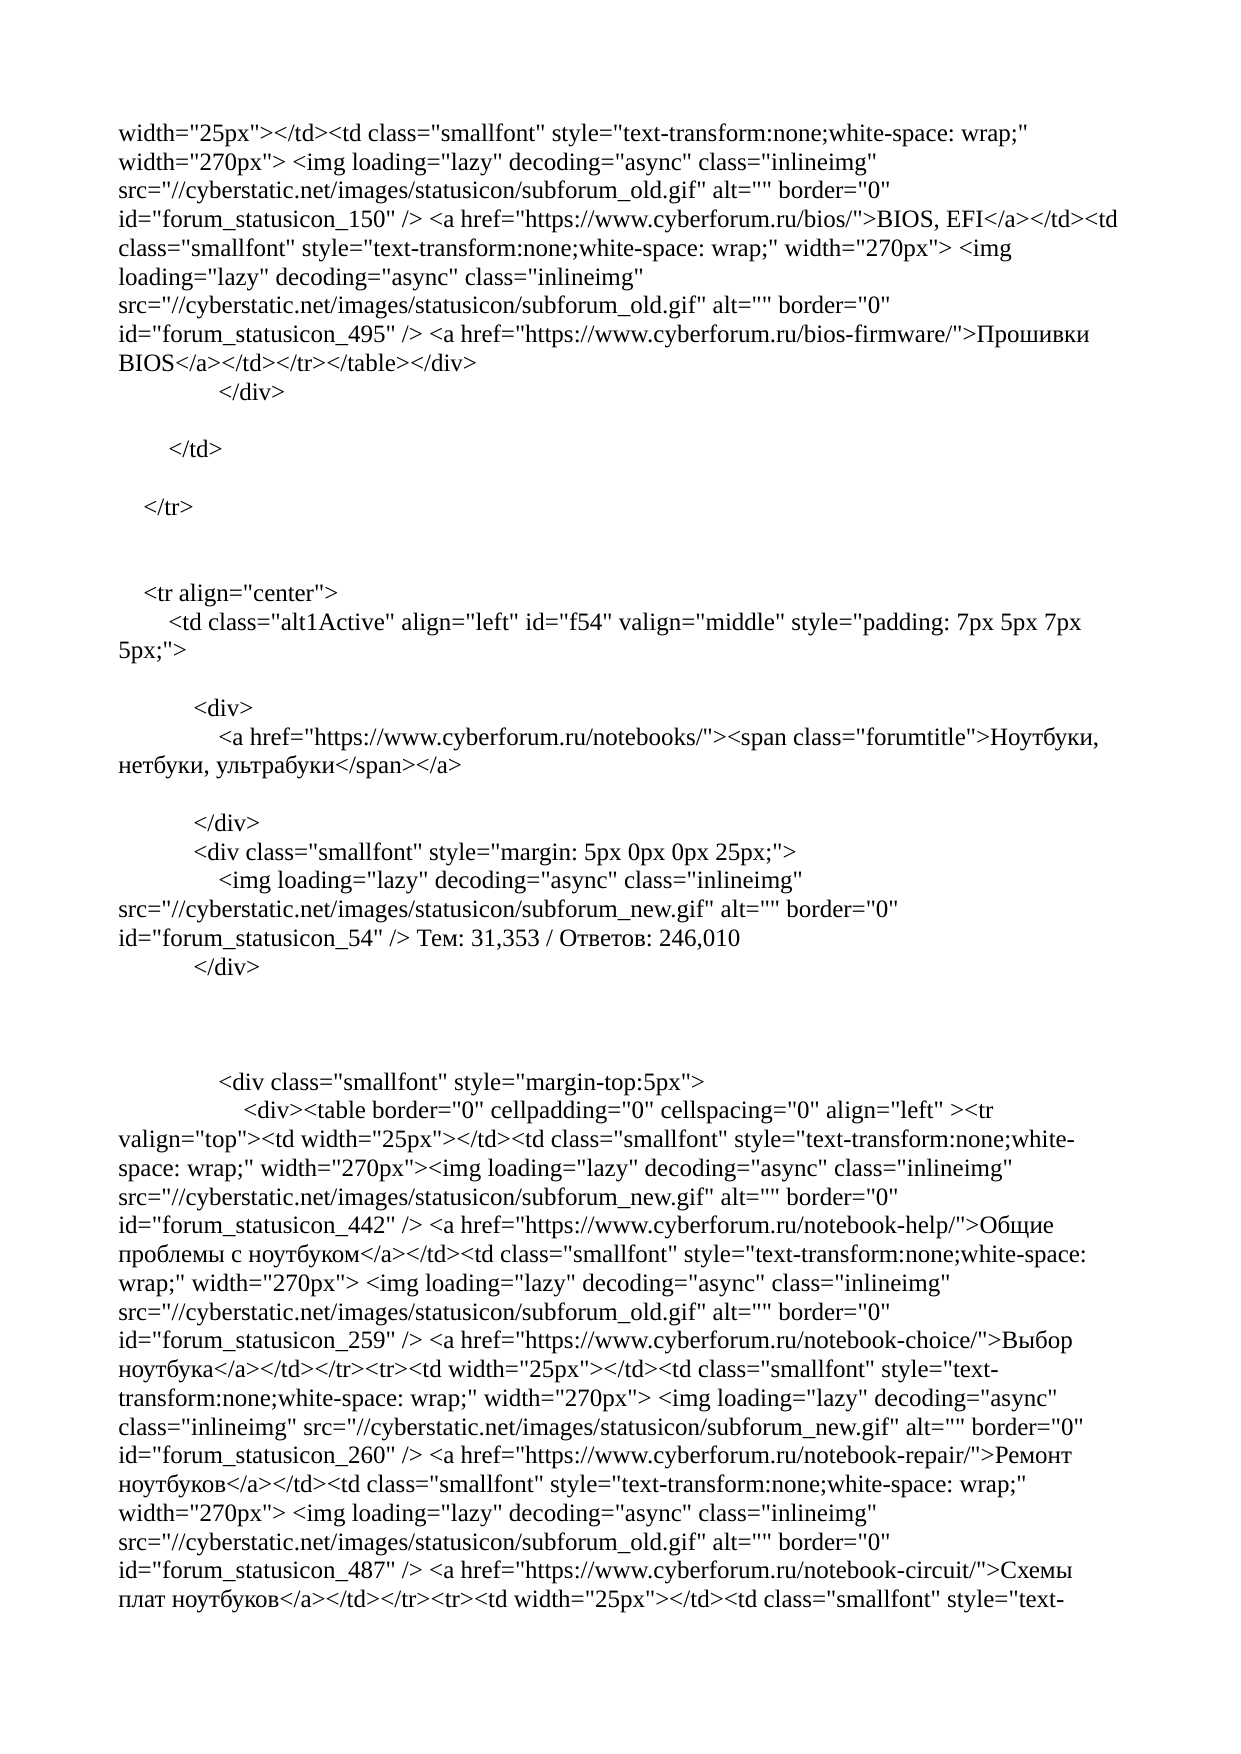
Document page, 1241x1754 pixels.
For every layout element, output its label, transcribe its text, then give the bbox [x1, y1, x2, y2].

text <tr align="center"> [118, 578, 1122, 607]
text <div><table border="0" cellpadding="0" cellspacing="0" align="left" ><tr valign="top"><td width="25px"></td><td class="smallfont" style="text-transform:none;white-space: wrap;" width="270px"><img loading="lazy" decoding="async" class="inlineimg" src="//cyberstatic.net/images/statusicon/subforum_new.gif" alt="" border="0" id="forum_statusicon_442" /> <a href="https://www.cyberforum.ru/notebook-help/">Общие проблемы с ноутбуком</a></td><td class="smallfont" style="text-transform:none;white-space: wrap;" width="270px"> <img loading="lazy" decoding="async" class="inlineimg" src="//cyberstatic.net/images/statusicon/subforum_old.gif" alt="" border="0" id="forum_statusicon_259" /> <a href="https://www.cyberforum.ru/notebook-choice/">Выбор ноутбука</a></td></tr><tr><td width="25px"></td><td class="smallfont" style="text-transform:none;white-space: wrap;" width="270px"> <img loading="lazy" decoding="async" class="inlineimg" src="//cyberstatic.net/images/statusicon/subforum_new.gif" alt="" border="0" id="forum_statusicon_260" /> <a href="https://www.cyberforum.ru/notebook-repair/">Ремонт ноутбуков</a></td><td class="smallfont" style="text-transform:none;white-space: wrap;" width="270px"> <img loading="lazy" decoding="async" class="inlineimg" src="//cyberstatic.net/images/statusicon/subforum_old.gif" alt="" border="0" id="forum_statusicon_487" /> <a href="https://www.cyberforum.ru/notebook-circuit/">Схемы плат ноутбуков</a></td></tr><tr><td width="25px"></td><td class="smallfont" style="text- [118, 1096, 1122, 1613]
text </td> [118, 434, 1122, 463]
text <div> [118, 693, 1122, 722]
text </div> [118, 952, 1122, 981]
text </div> [118, 808, 1122, 837]
text <img loading="lazy" decoding="async" class="inlineimg" src="//cyberstatic.net/images/statusicon/subforum_new.gif" alt="" border="0" id="forum_statusicon_54" /> Тем: 31,353 / Ответов: 246,010 [118, 866, 1122, 952]
text <td class="alt1Active" align="left" id="f54" valign="middle" style="padding: 7px 5px 7px 5px;"> [118, 607, 1122, 664]
text <div class="smallfont" style="margin-top:5px"> [118, 1067, 1122, 1096]
text width="25px"></td><td class="smallfont" style="text-transform:none;white-space: wrap;" width="270px"> <img loading="lazy" decoding="async" class="inlineimg" src="//cyberstatic.net/images/statusicon/subforum_old.gif" alt="" border="0" id="forum_statusicon_150" /> <a href="https://www.cyberforum.ru/bios/">BIOS, EFI</a></td><td class="smallfont" style="text-transform:none;white-space: wrap;" width="270px"> <img loading="lazy" decoding="async" class="inlineimg" src="//cyberstatic.net/images/statusicon/subforum_old.gif" alt="" border="0" id="forum_statusicon_495" /> <a href="https://www.cyberforum.ru/bios-firmware/">Прошивки BIOS</a></td></tr></table></div> [118, 118, 1122, 377]
text </div> [118, 377, 1122, 406]
text <a href="https://www.cyberforum.ru/notebooks/"><span class="forumtitle">Ноутбуки, нетбуки, ультрабуки</span></a> [118, 722, 1122, 779]
text <div class="smallfont" style="margin: 5px 0px 0px 25px;"> [118, 837, 1122, 866]
text </tr> [118, 492, 1122, 521]
